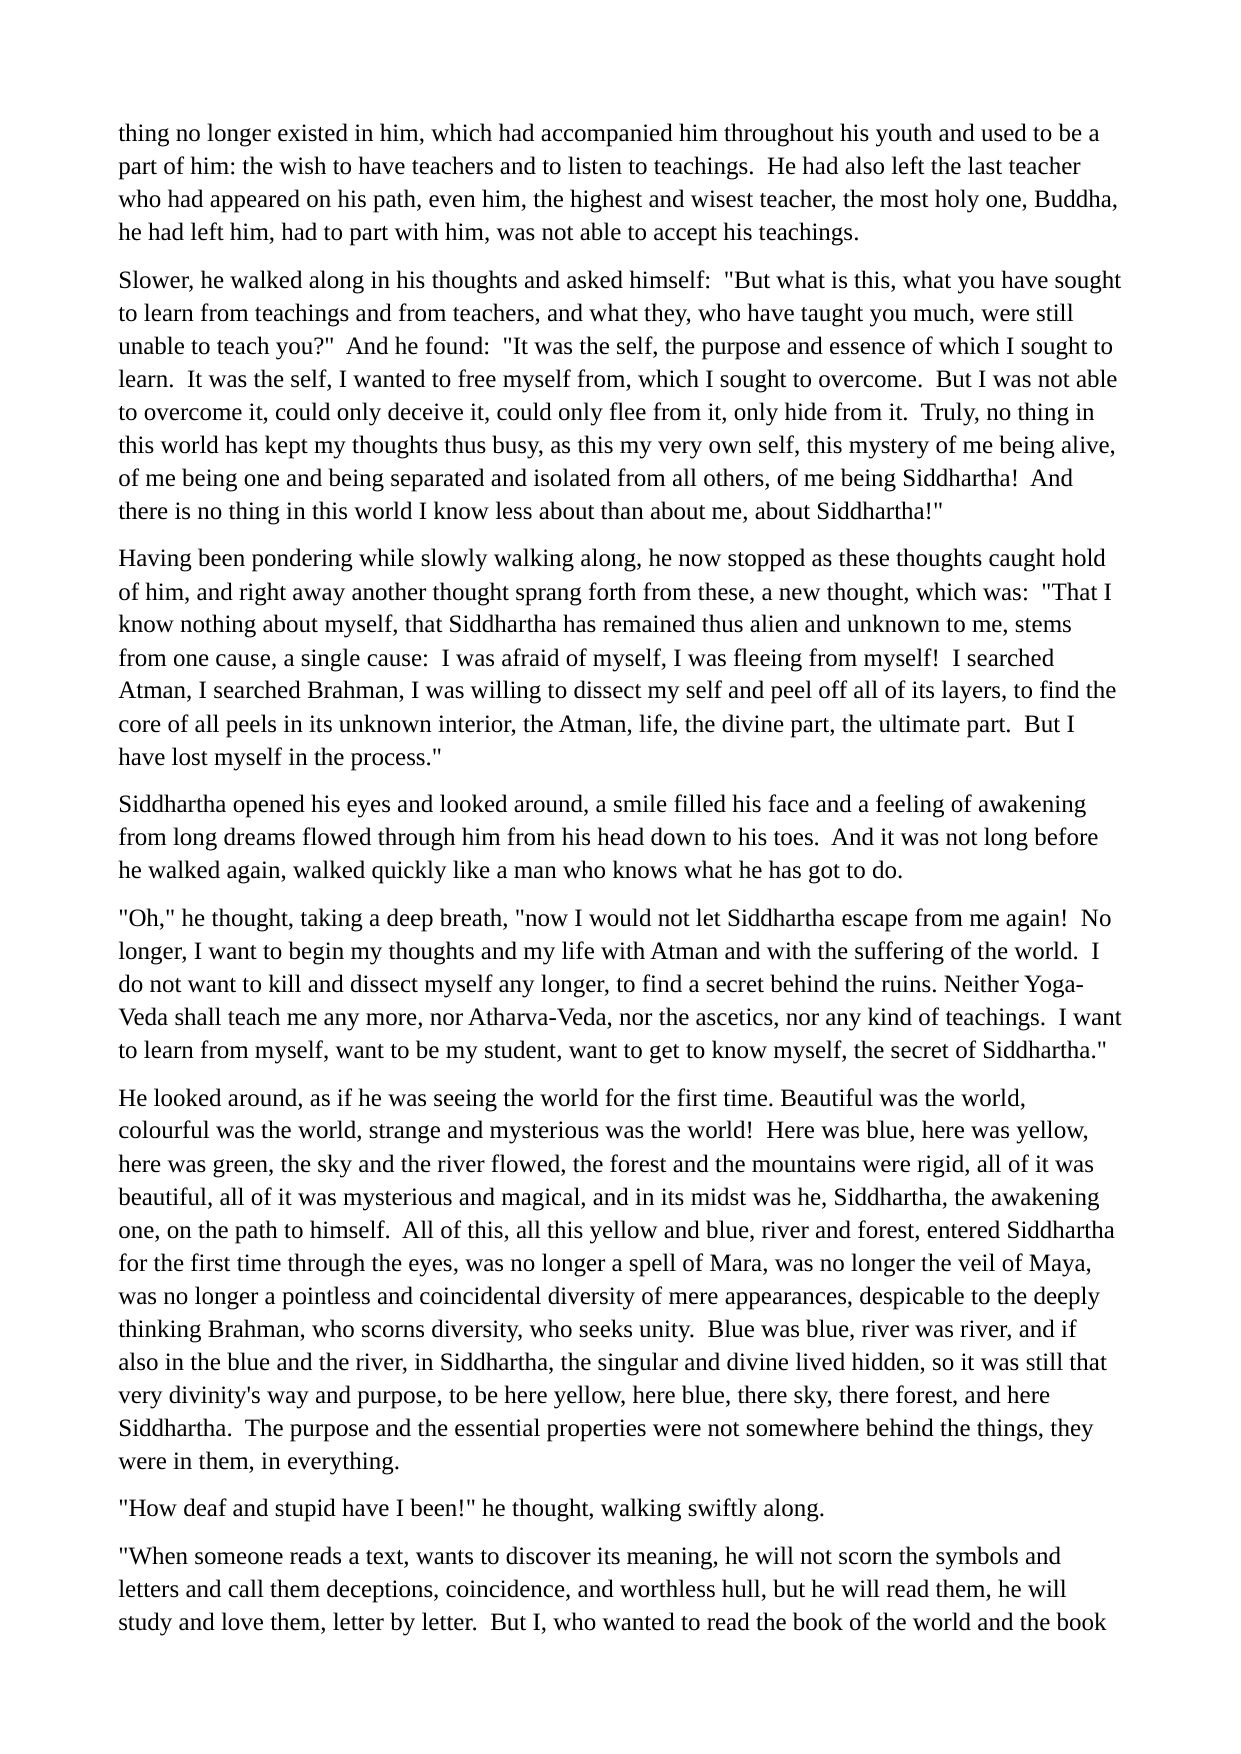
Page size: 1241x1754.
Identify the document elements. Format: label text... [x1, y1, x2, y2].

text "Oh," he thought, taking a deep breath, "now I would not let Siddhartha escape from me again! No longer, I want to begin my thoughts and my life with Atman and with the suffering of the world. I do not want to kill and dissect myself any longer, to find a secret behind the ruins. Neither Yoga-Veda shall teach me any more, nor Atharva-Veda, nor the ascetics, nor any kind of teachings. I want to learn from myself, want to be my student, want to get to know myself, the secret of Siddhartha." [118, 903, 1122, 1064]
text "How deaf and stupid have I been!" he thought, walking swiftly along. [118, 1493, 1122, 1522]
text Having been pondering while slowly walking along, he now stopped as these thoughts caught hold of him, and right away another thought sprang forth from these, a new thought, which was: "That I know nothing about myself, that Siddhartha has remained thus alien and unknown to me, stems from one cause, a single cause: I was afraid of myself, I was fleeing from myself! I searched Atman, I searched Brahman, I was willing to dissect my self and peel off all of its layers, to find the core of all peels in its unknown interior, the Atman, life, the divine part, the ultimate part. But I have lost myself in the process." [118, 543, 1122, 770]
text Slower, he walked along in his thoughts and asked himself: "But what is this, what you have sought to learn from teachings and from teachers, and what they, who have taught you much, were still unable to teach you?" And he found: "It was the self, the purpose and essence of which I sought to learn. It was the self, I wanted to free myself from, which I sought to overcome. But I was not able to overcome it, could only deceive it, could only flee from it, only hide from it. Truly, no thing in this world has kept my thoughts thus busy, as this my very own self, this mystery of me being alive, of me being one and being separated and isolated from all others, of me being Siddhartha! And there is no thing in this world I know less about than about me, about Siddhartha!" [118, 265, 1122, 525]
text "When someone reads a text, wants to discover its meaning, he will not scorn the symbols and letters and call them deceptions, coincidence, and worthless hull, but he will read them, he will study and love them, letter by letter. But I, who wanted to read the book of the world and the book [118, 1541, 1122, 1636]
text He looked around, as if he was seeing the world for the first time. Beautiful was the world, colourful was the world, strange and mysterious was the world! Here was blue, here was yellow, here was green, the sky and the river flowed, the forest and the mountains were rigid, all of it was beautiful, all of it was mysterious and magical, and in its midst was he, Siddhartha, the awakening one, on the path to himself. All of this, all this yellow and blue, river and forest, entered Siddhartha for the first time through the eyes, was no longer a spell of Mara, was no longer the veil of Maya, was no longer a pointless and coincidental diversity of mere appearances, despicable to the deeply thinking Brahman, who scorns diversity, who seeks unity. Blue was blue, river was river, and if also in the blue and the river, in Siddhartha, the singular and divine lived hidden, so it was still that very divinity's way and purpose, to be here yellow, here blue, there sky, there forest, and here Siddhartha. The purpose and the essential properties were not somewhere behind the things, they were in them, in everything. [118, 1083, 1122, 1474]
text thing no longer existed in him, which had accompanied him throughout his youth and used to be a part of him: the wish to have teachers and to listen to teachings. He had also left the last teacher who had appeared on his path, even him, the highest and wisest teacher, the most holy one, Buddha, he had left him, had to part with him, was not able to accept his teachings. [118, 118, 1122, 246]
text Siddhartha opened his eyes and looked around, a smile filled his face and a feeling of awakening from long dreams flowed through him from his head down to his toes. And it was not long before he walked again, walked quickly like a man who knows what he has got to do. [118, 789, 1122, 884]
